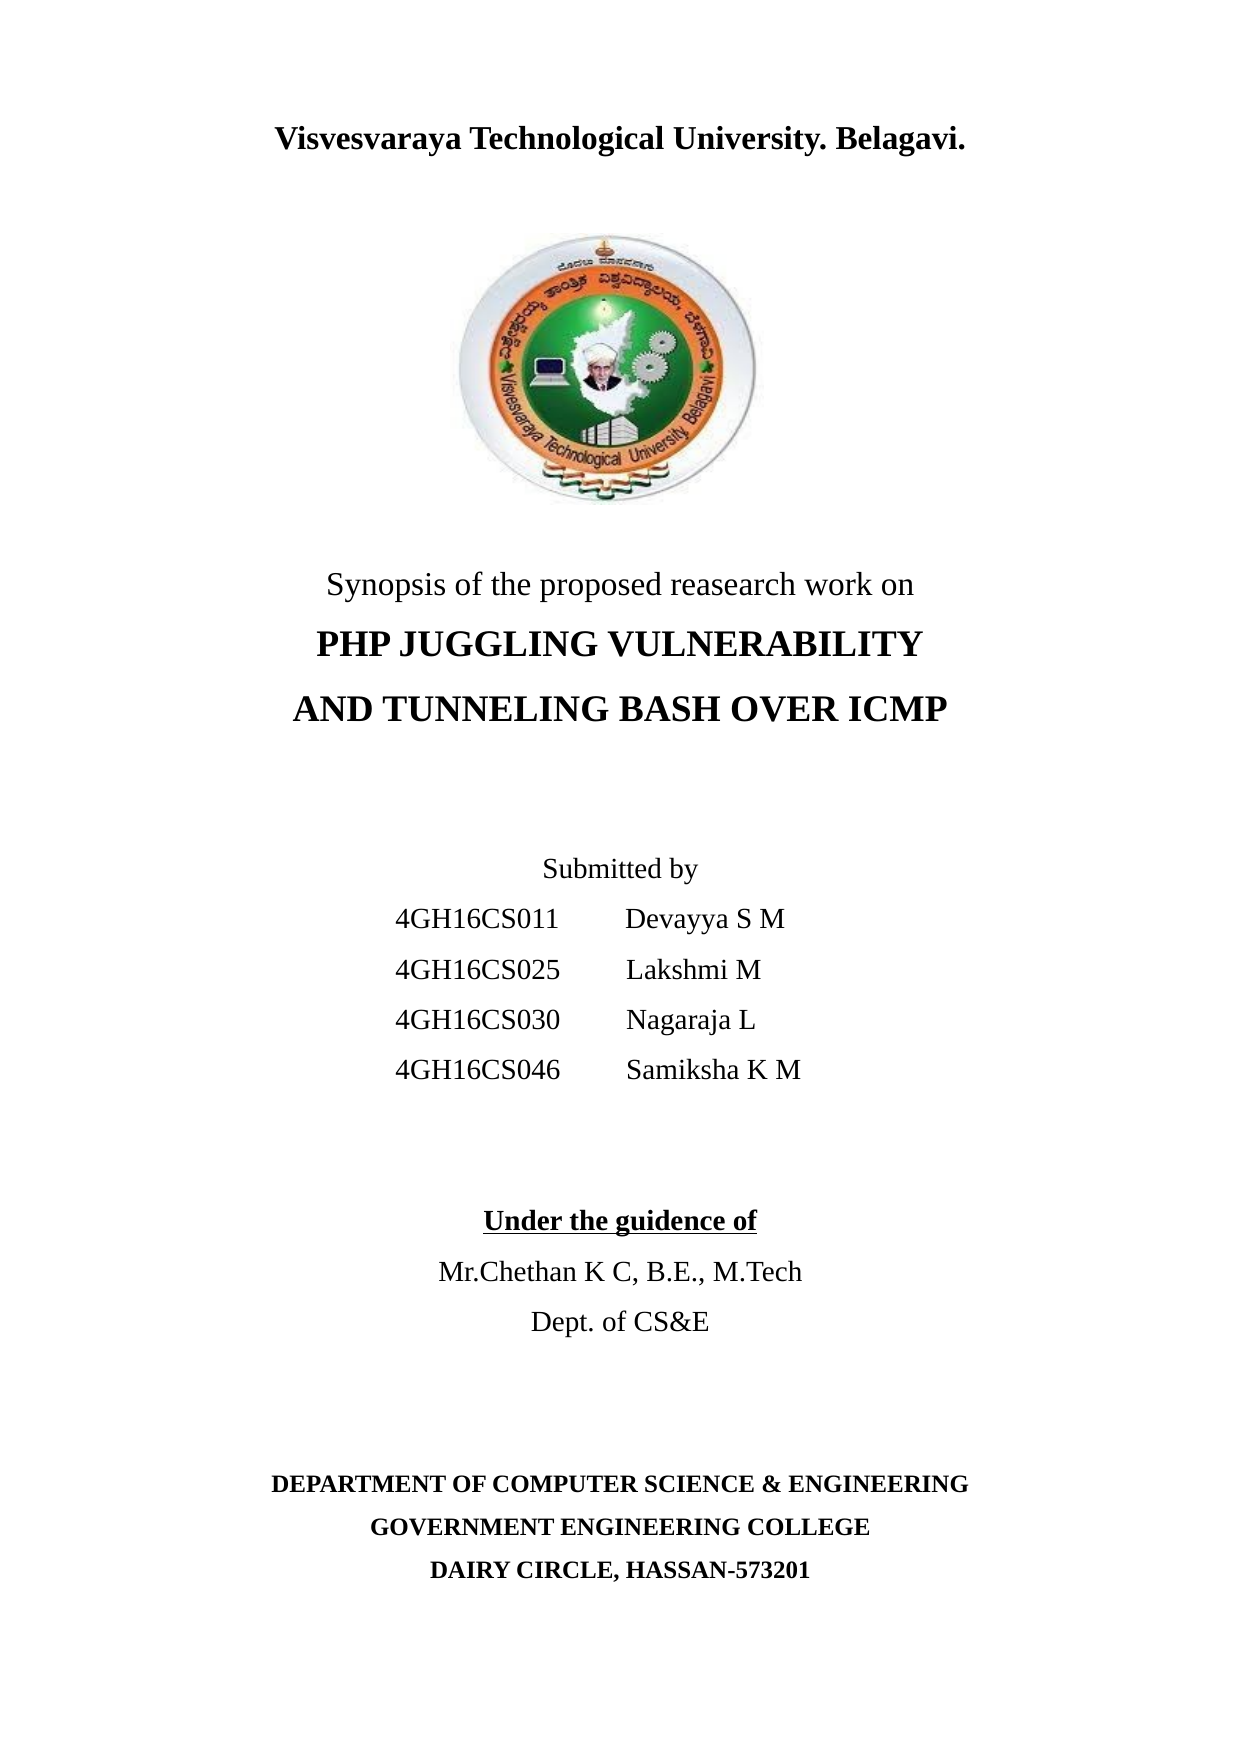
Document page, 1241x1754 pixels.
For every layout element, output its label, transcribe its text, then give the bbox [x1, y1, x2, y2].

text Dept. of CS&E [118, 1304, 1122, 1338]
text Mr.Chethan K C, B.E., M.Tech [118, 1254, 1122, 1287]
text DAIRY CIRCLE, HASSAN-573201 [118, 1556, 1122, 1584]
text GOVERNMENT ENGINEERING COLLEGE [118, 1512, 1122, 1541]
picture [450, 233, 764, 505]
text Submitted by [118, 851, 1122, 885]
text 4GH16CS046 Samiksha K M [118, 1052, 1122, 1086]
text DEPARTMENT OF COMPUTER SCIENCE & ENGINEERING [118, 1469, 1122, 1498]
text 4GH16CS011 Devayya S M [118, 902, 1122, 935]
text 4GH16CS030 Nagaraja L [118, 1002, 1122, 1036]
text Under the guidence of [118, 1203, 1122, 1237]
text AND TUNNELING BASH OVER ICMP [118, 686, 1122, 729]
text PHP JUGGLING VULNERABILITY [118, 621, 1122, 664]
text Synopsis of the proposed reasearch work on [118, 564, 1122, 602]
text 4GH16CS025 Lakshmi M [118, 952, 1122, 985]
text Visvesvaraya Technological University. Belagavi. [118, 118, 1122, 156]
